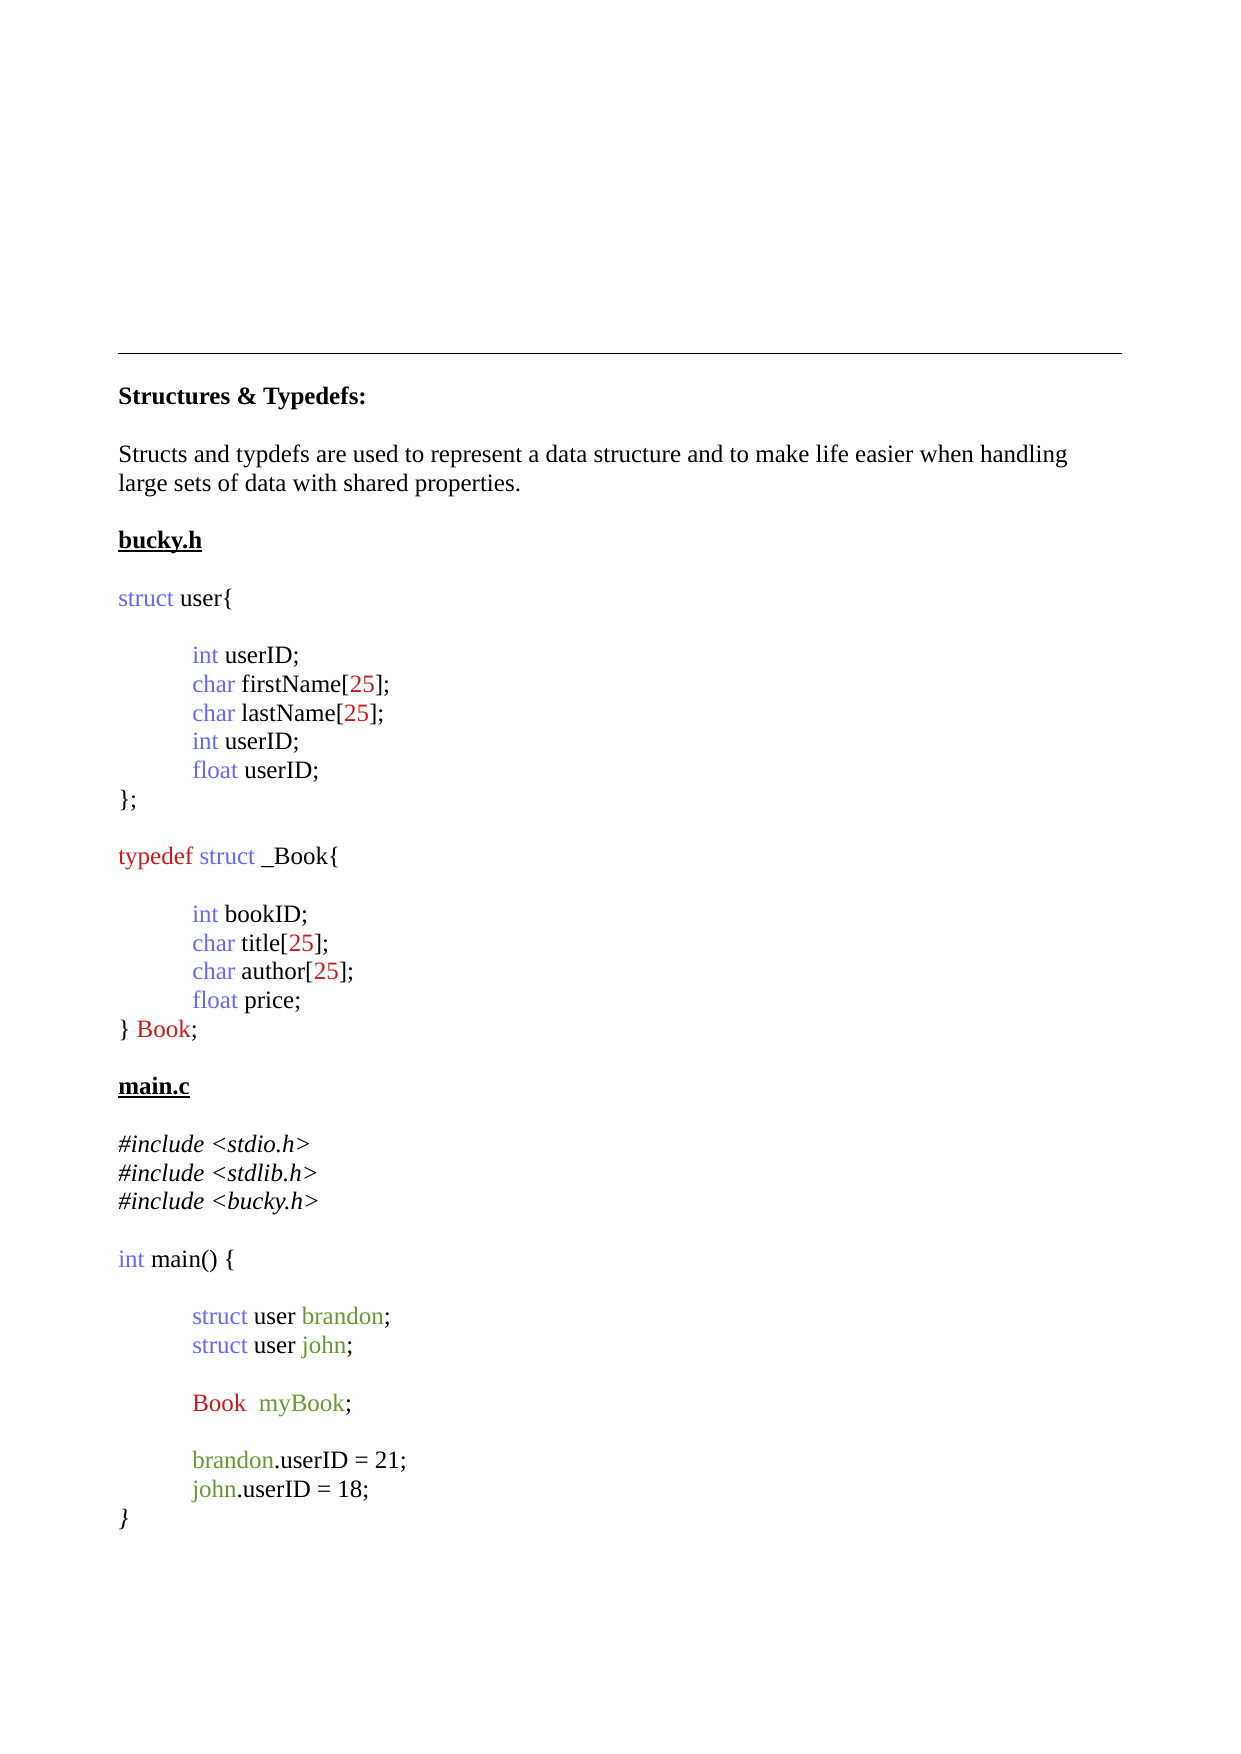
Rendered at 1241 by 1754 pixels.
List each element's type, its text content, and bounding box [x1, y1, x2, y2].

text int main() { [118, 1244, 1122, 1273]
text } Book; [118, 1014, 1122, 1043]
text #include <stdlib.h> [118, 1158, 1122, 1186]
text #include <stdio.h> [118, 1129, 1122, 1158]
text char lastName[25]; [118, 698, 1122, 726]
text int userID; [118, 726, 1122, 755]
text typedef struct _Book{ [118, 841, 1122, 870]
text Book myBook; [118, 1388, 1122, 1416]
text int bookID; [118, 899, 1122, 928]
text #include <bucky.h> [118, 1186, 1122, 1215]
text }; [118, 784, 1122, 813]
text float userID; [118, 755, 1122, 784]
text main.c [118, 1071, 1122, 1100]
text char author[25]; [118, 956, 1122, 985]
text float price; [118, 985, 1122, 1014]
text struct user{ [118, 583, 1122, 611]
text } [118, 1503, 1122, 1531]
text struct user john; [118, 1330, 1122, 1359]
text int userID; [118, 640, 1122, 669]
text Structs and typdefs are used to represent a data structure and to make life easier when handling large sets of data with shared properties. [118, 439, 1122, 496]
text bucky.h [118, 525, 1122, 554]
text Structures & Typedefs: [118, 381, 1122, 410]
text brandon.userID = 21; [118, 1445, 1122, 1474]
text char title[25]; [118, 928, 1122, 956]
text struct user brandon; [118, 1301, 1122, 1330]
text john.userID = 18; [118, 1474, 1122, 1503]
text char firstName[25]; [118, 669, 1122, 698]
